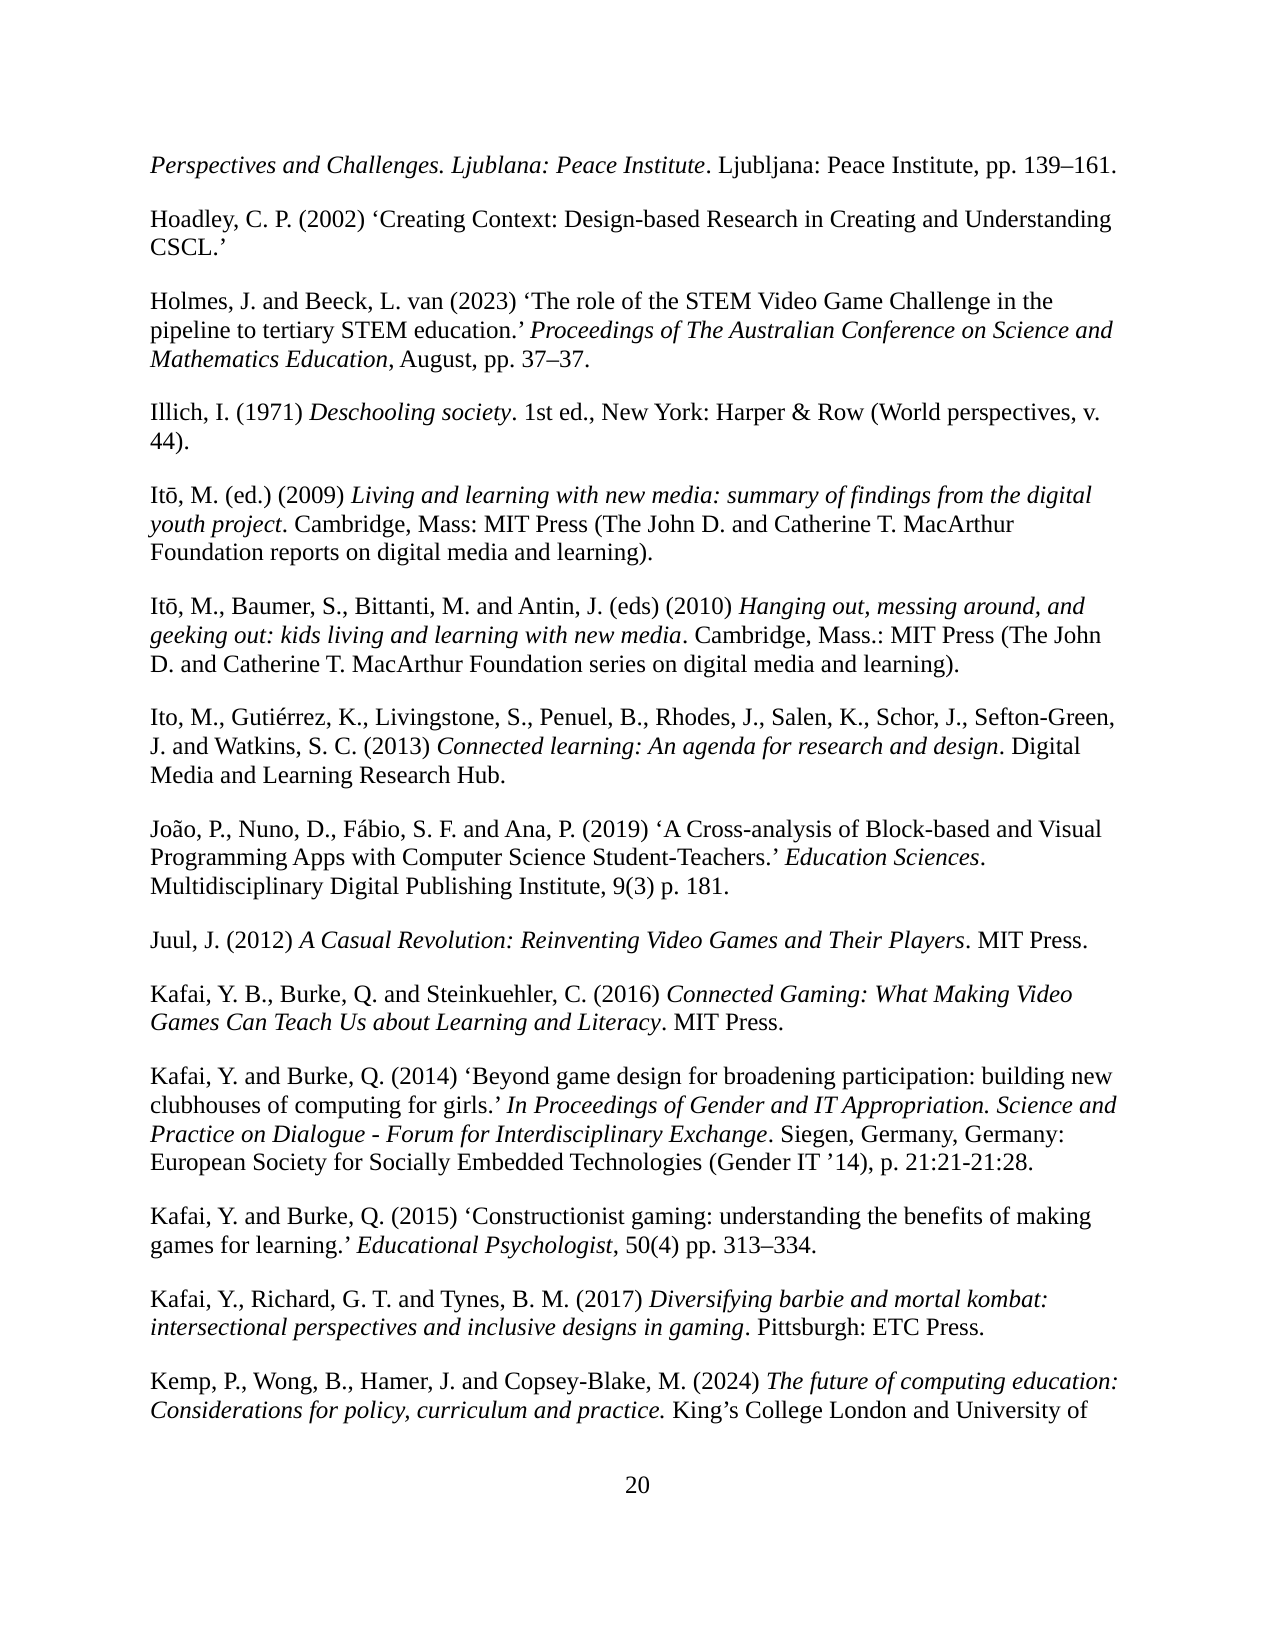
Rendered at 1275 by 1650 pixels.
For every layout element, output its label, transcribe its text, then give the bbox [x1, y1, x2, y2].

text Itō, M. (ed.) (2009) Living and learning with new media: summary of findings from the digital youth project. Cambridge, Mass: MIT Press (The John D. and Catherine T. MacArthur Foundation reports on digital media and learning). [150, 480, 1125, 566]
text Kafai, Y., Richard, G. T. and Tynes, B. M. (2017) Diversifying barbie and mortal kombat: intersectional perspectives and inclusive designs in gaming. Pittsburgh: ETC Press. [150, 1284, 1125, 1341]
text Kafai, Y. B., Burke, Q. and Steinkuehler, C. (2016) Connected Gaming: What Making Video Games Can Teach Us about Learning and Literacy. MIT Press. [150, 979, 1125, 1036]
text Juul, J. (2012) A Casual Revolution: Reinventing Video Games and Their Players. MIT Press. [150, 925, 1125, 954]
text Itō, M., Baumer, S., Bittanti, M. and Antin, J. (eds) (2010) Hanging out, messing around, and geeking out: kids living and learning with new media. Cambridge, Mass.: MIT Press (The John D. and Catherine T. MacArthur Foundation series on digital media and learning). [150, 591, 1125, 677]
text Kafai, Y. and Burke, Q. (2014) ‘Beyond game design for broadening participation: building new clubhouses of computing for girls.’ In Proceedings of Gender and IT Appropriation. Science and Practice on Dialogue - Forum for Interdisciplinary Exchange. Siegen, Germany, Germany: European Society for Socially Embedded Technologies (Gender IT ’14), p. 21:21-21:28. [150, 1061, 1125, 1176]
text Kafai, Y. and Burke, Q. (2015) ‘Constructionist gaming: understanding the benefits of making games for learning.’ Educational Psychologist, 50(4) pp. 313–334. [150, 1201, 1125, 1259]
text Ito, M., Gutiérrez, K., Livingstone, S., Penuel, B., Rhodes, J., Salen, K., Schor, J., Sefton-Green, J. and Watkins, S. C. (2013) Connected learning: An agenda for research and design. Digital Media and Learning Research Hub. [150, 702, 1125, 789]
text João, P., Nuno, D., Fábio, S. F. and Ana, P. (2019) ‘A Cross-analysis of Block-based and Visual Programming Apps with Computer Science Student-Teachers.’ Education Sciences. Multidisciplinary Digital Publishing Institute, 9(3) p. 181. [150, 814, 1125, 900]
text Holmes, J. and Beeck, L. van (2023) ‘The role of the STEM Video Game Challenge in the pipeline to tertiary STEM education.’ Proceedings of The Australian Conference on Science and Mathematics Education, August, pp. 37–37. [150, 286, 1125, 372]
text Perspectives and Challenges. Ljublana: Peace Institute. Ljubljana: Peace Institute, pp. 139–161. [150, 150, 1125, 179]
text Kemp, P., Wong, B., Hamer, J. and Copsey-Blake, M. (2024) The future of computing education: Considerations for policy, curriculum and practice. King’s College London and University of [150, 1366, 1125, 1424]
text Hoadley, C. P. (2002) ‘Creating Context: Design-based Research in Creating and Understanding CSCL.’ [150, 204, 1125, 261]
text Illich, I. (1971) Deschooling society. 1st ed., New York: Harper & Row (World perspectives, v. 44). [150, 397, 1125, 455]
